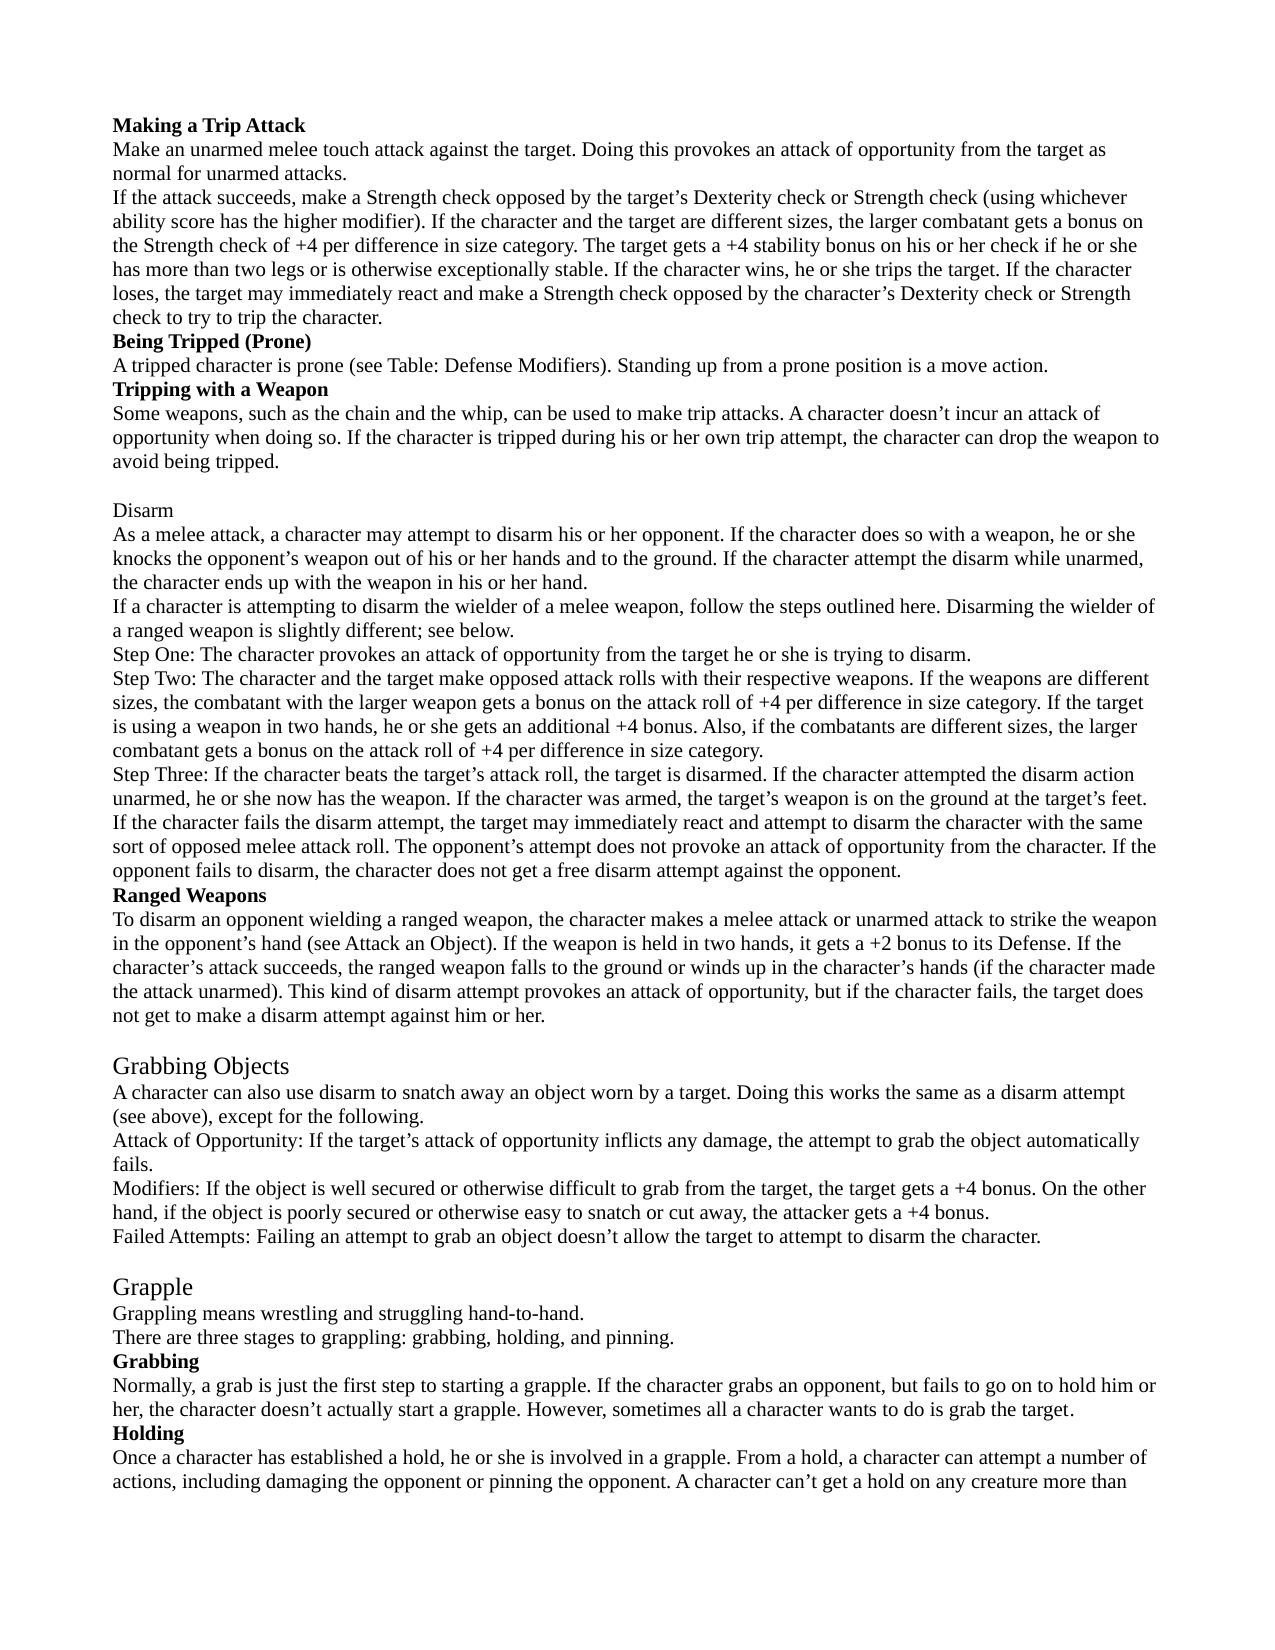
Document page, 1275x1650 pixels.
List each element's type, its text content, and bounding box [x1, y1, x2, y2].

text There are three stages to grappling: grabbing, holding, and pinning. [112, 1325, 1162, 1349]
text Modifiers: If the object is well secured or otherwise difficult to grab from the target, the target gets a +4 bonus. On the other hand, if the object is poorly secured or otherwise easy to snatch or cut away, the attacker gets a +4 bonus. [112, 1176, 1162, 1224]
text If the character fails the disarm attempt, the target may immediately react and attempt to disarm the character with the same sort of opposed melee attack roll. The opponent’s attempt does not provoke an attack of opportunity from the character. If the opponent fails to disarm, the character does not get a free disarm attempt against the opponent. [112, 810, 1162, 882]
text Being Tripped (Prone) [112, 329, 1162, 353]
subtitle Holding [112, 1421, 1162, 1445]
subtitle Ranged Weapons [112, 882, 1162, 907]
text Make an unarmed melee touch attack against the target. Doing this provokes an attack of opportunity from the target as normal for unarmed attacks. [112, 137, 1162, 185]
text A character can also use disarm to snatch away an object worn by a target. Doing this works the same as a disarm attempt (see above), except for the following. [112, 1080, 1162, 1128]
text If a character is attempting to disarm the wielder of a melee weapon, follow the steps outlined here. Disarming the wielder of a ranged weapon is slightly different; see below. [112, 594, 1162, 642]
text As a melee attack, a character may attempt to disarm his or her opponent. If the character does so with a weapon, he or she knocks the opponent’s weapon out of his or her hands and to the ground. If the character attempt the disarm while unarmed, the character ends up with the weapon in his or her hand. [112, 522, 1162, 594]
text Grappling means wrestling and struggling hand-to-hand. [112, 1301, 1162, 1325]
text Grabbing Objects [112, 1051, 1162, 1080]
subtitle Grabbing [112, 1349, 1162, 1373]
subtitle Disarm [112, 497, 1162, 522]
text Step Two: The character and the target make opposed attack rolls with their respective weapons. If the weapons are different sizes, the combatant with the larger weapon gets a bonus on the attack roll of +4 per difference in size category. If the target is using a weapon in two hands, he or she gets an additional +4 bonus. Also, if the combatants are different sizes, the larger combatant gets a bonus on the attack roll of +4 per difference in size category. [112, 666, 1162, 762]
text Once a character has established a hold, he or she is involved in a grapple. From a hold, a character can attempt a number of actions, including damaging the opponent or pinning the opponent. A character can’t get a hold on any creature more than [112, 1445, 1162, 1493]
subtitle Tripping with a Weapon [112, 377, 1162, 401]
subtitle Making a Trip Attack [112, 112, 1162, 137]
text Some weapons, such as the chain and the whip, can be used to make trip attacks. A character doesn’t incur an attack of opportunity when doing so. If the character is tripped during his or her own trip attempt, the character can drop the weapon to avoid being tripped. [112, 401, 1162, 473]
text Step Three: If the character beats the target’s attack roll, the target is disarmed. If the character attempted the disarm action unarmed, he or she now has the weapon. If the character was armed, the target’s weapon is on the ground at the target’s feet. [112, 762, 1162, 810]
text Step One: The character provokes an attack of opportunity from the target he or she is trying to disarm. [112, 642, 1162, 666]
subtitle Grapple [112, 1272, 1162, 1301]
text Normally, a grab is just the first step to starting a grapple. If the character grabs an opponent, but fails to go on to hold him or her, the character doesn’t actually start a grapple. However, sometimes all a character wants to do is grab the target. [112, 1373, 1162, 1421]
text A tripped character is prone (see Table: Defense Modifiers). Standing up from a prone position is a move action. [112, 353, 1162, 377]
text Failed Attempts: Failing an attempt to grab an object doesn’t allow the target to at­tempt to disarm the character. [112, 1224, 1162, 1248]
text Attack of Opportunity: If the target’s attack of opportunity inflicts any damage, the attempt to grab the object automatically fails. [112, 1128, 1162, 1176]
text To disarm an opponent wielding a ranged weapon, the character makes a melee attack or unarmed attack to strike the weapon in the opponent’s hand (see Attack an Object). If the weapon is held in two hands, it gets a +2 bonus to its Defense. If the character’s attack succeeds, the ranged weapon falls to the ground or winds up in the character’s hands (if the character made the attack unarmed). This kind of disarm attempt provokes an attack of opportunity, but if the character fails, the target does not get to make a disarm attempt against him or her. [112, 907, 1162, 1027]
text If the attack succeeds, make a Strength check opposed by the target’s Dexterity check or Strength check (using whichever ability score has the higher modifier). If the character and the target are different sizes, the larger combatant gets a bonus on the Strength check of +4 per difference in size category. The target gets a +4 stability bonus on his or her check if he or she has more than two legs or is otherwise exceptionally stable. If the character wins, he or she trips the target. If the character loses, the target may immediately react and make a Strength check opposed by the character’s Dexterity check or Strength check to try to trip the character. [112, 185, 1162, 329]
